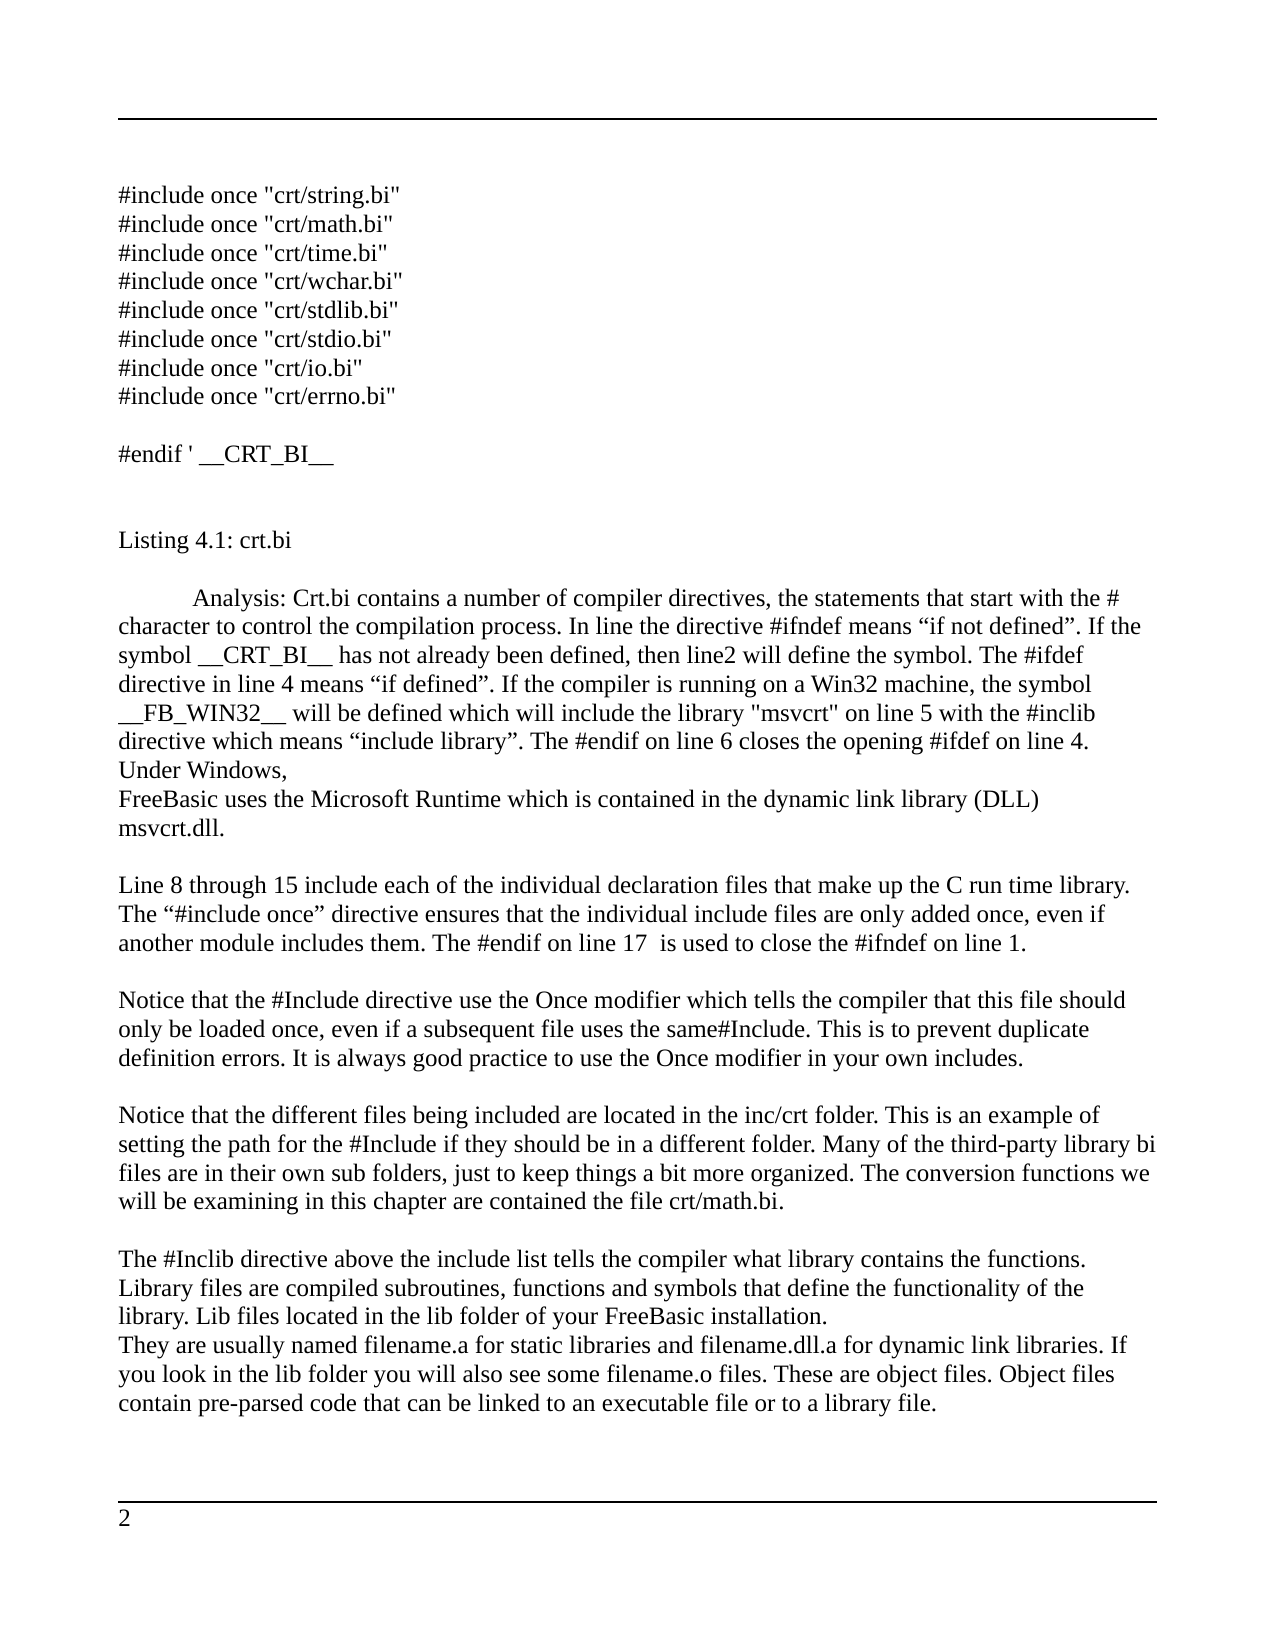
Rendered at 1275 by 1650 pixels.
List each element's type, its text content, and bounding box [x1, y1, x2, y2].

text #include once "crt/wchar.bi" [118, 266, 1157, 295]
text Listing 4.1: crt.bi [118, 525, 1157, 554]
text #include once "crt/errno.bi" [118, 381, 1157, 410]
text Notice that the different files being included are located in the inc/crt folder. This is an example of setting the path for the #Include if they should be in a different folder. Many of the third-party library bi files are in their own sub folders, just to keep things a bit more organized. The conversion functions we will be examining in this chapter are contained the file crt/math.bi. [118, 1100, 1157, 1215]
text The #Inclib directive above the include list tells the compiler what library contains the functions. Library files are compiled subroutines, functions and symbols that define the functionality of the library. Lib files located in the lib folder of your FreeBasic installation. [118, 1244, 1157, 1330]
text #include once "crt/math.bi" [118, 209, 1157, 238]
text Line 8 through 15 include each of the individual declaration files that make up the C run time library. The “#include once” directive ensures that the individual include files are only added once, even if another module includes them. The #endif on line 17 is used to close the #ifndef on line 1. [118, 870, 1157, 956]
text msvcrt.dll. [118, 813, 1157, 841]
text #include once "crt/time.bi" [118, 238, 1157, 266]
text #include once "crt/stdlib.bi" [118, 295, 1157, 324]
text Analysis: Crt.bi contains a number of compiler directives, the statements that start with the # character to control the compilation process. In line the directive #ifndef means “if not defined”. If the symbol __CRT_BI__ has not already been defined, then line2 will define the symbol. The #ifdef directive in line 4 means “if defined”. If the compiler is running on a Win32 machine, the symbol __FB_WIN32__ will be defined which will include the library "msvcrt" on line 5 with the #inclib directive which means “include library”. The #endif on line 6 closes the opening #ifdef on line 4. Under Windows, [118, 583, 1157, 784]
text #include once "crt/stdio.bi" [118, 324, 1157, 353]
text #endif ' __CRT_BI__ [118, 439, 1157, 468]
text They are usually named filename.a for static libraries and filename.dll.a for dynamic link libraries. If you look in the lib folder you will also see some filename.o files. These are object files. Object files contain pre-parsed code that can be linked to an executable file or to a library file. [118, 1330, 1157, 1416]
text #include once "crt/io.bi" [118, 353, 1157, 381]
text FreeBasic uses the Microsoft Runtime which is contained in the dynamic link library (DLL) [118, 784, 1157, 813]
text #include once "crt/string.bi" [118, 180, 1157, 209]
text Notice that the #Include directive use the Once modifier which tells the compiler that this file should only be loaded once, even if a subsequent file uses the same#Include. This is to prevent duplicate definition errors. It is always good practice to use the Once modifier in your own includes. [118, 985, 1157, 1071]
